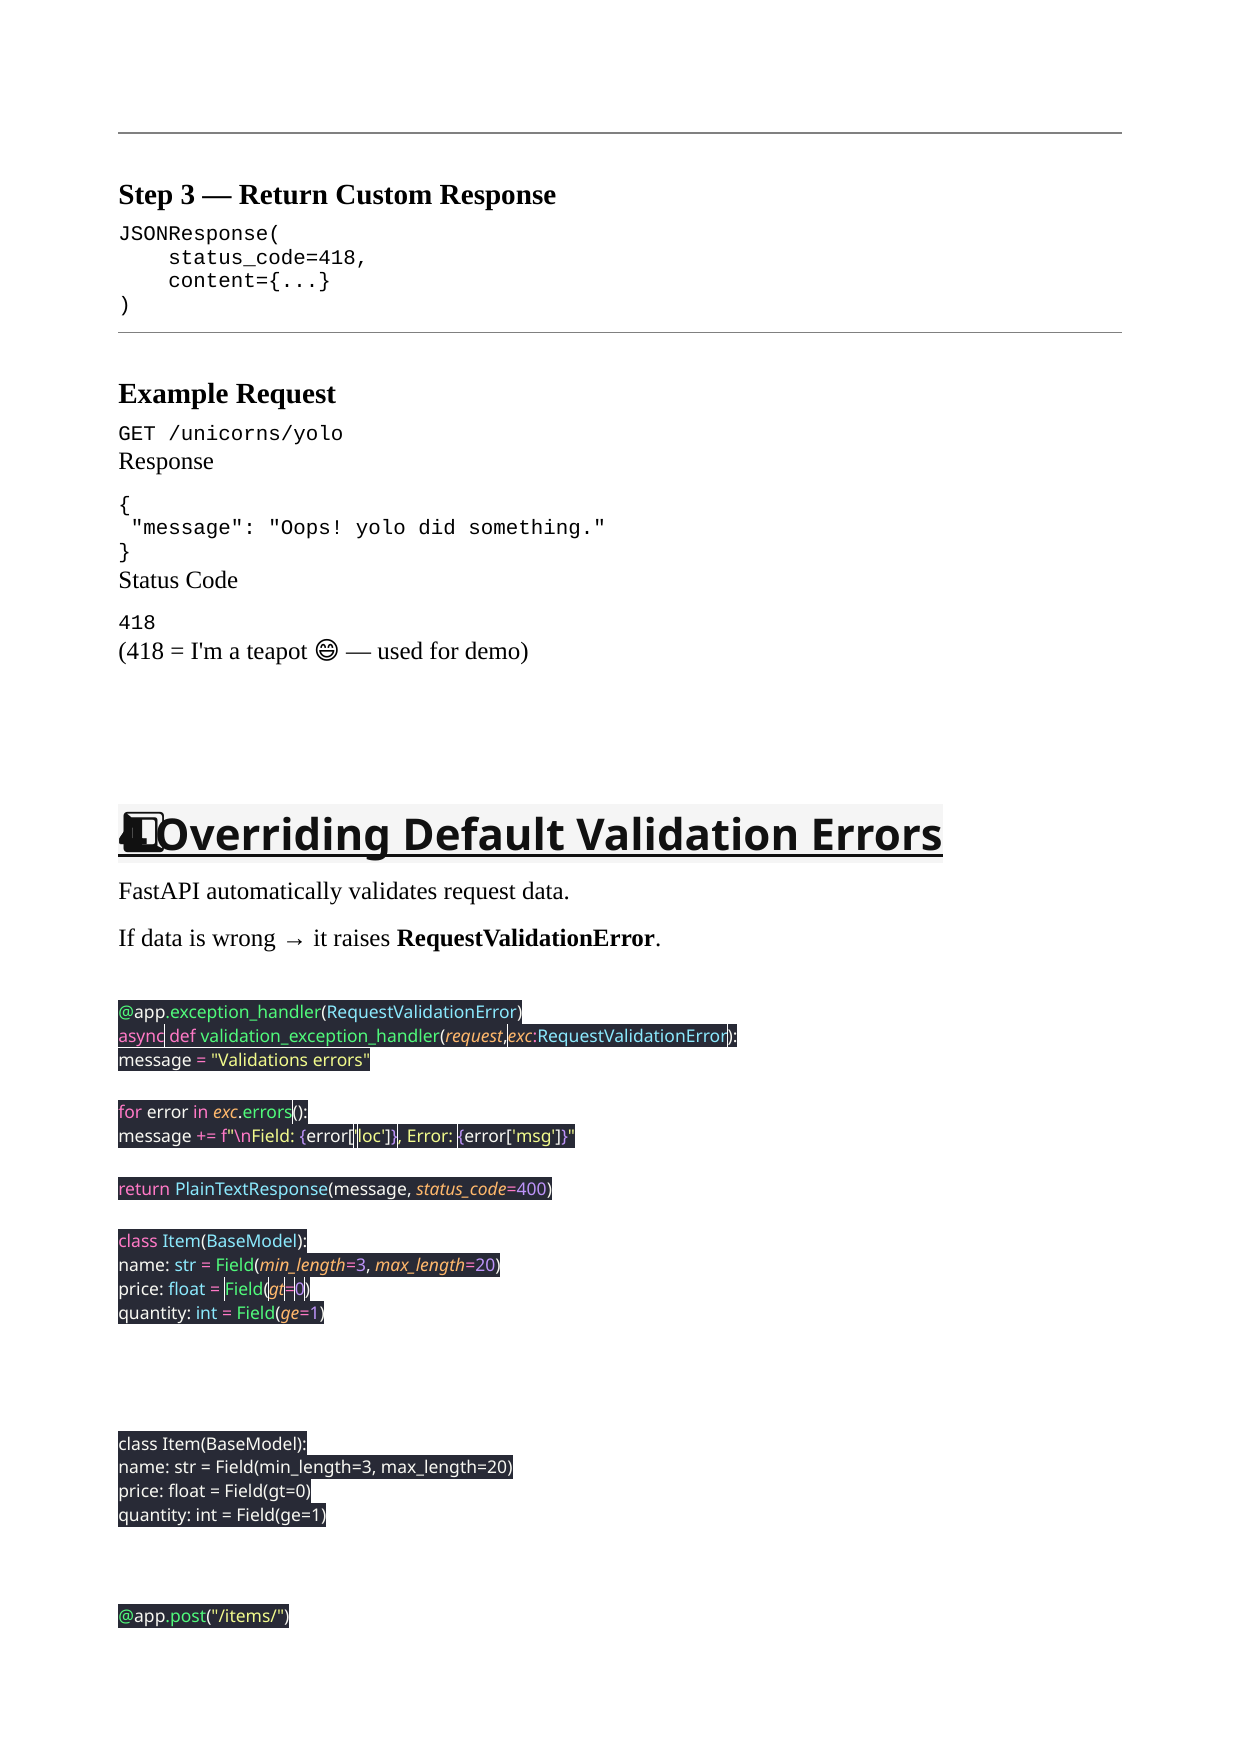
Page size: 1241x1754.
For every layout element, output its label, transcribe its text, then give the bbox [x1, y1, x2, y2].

text @app.exception_handler(RequestValidationError) [118, 1000, 1122, 1024]
text Response [118, 446, 1122, 475]
text return PlainTextResponse(message, status_code=400) [118, 1177, 1122, 1200]
text } [118, 541, 1122, 565]
text for error in exc.errors(): [118, 1100, 1122, 1124]
text message += f"\nField: {error['loc']}, Error: {error['msg']}" [118, 1124, 1122, 1148]
text "message": "Oops! yolo did something." [118, 517, 1122, 541]
text Status Code [118, 565, 1122, 593]
text If data is wrong → it raises RequestValidationError. [118, 923, 1122, 952]
text @app.post("/items/") [118, 1604, 1122, 1628]
text content={...} [118, 270, 1122, 294]
text async def validation_exception_handler(request,exc:RequestValidationError): [118, 1024, 1122, 1047]
subtitle Step 3 — Return Custom Response [118, 177, 1122, 211]
text GET /unicorns/yolo [118, 422, 1122, 446]
text 418 [118, 612, 1122, 636]
text name: str = Field(min_length=3, max_length=20) [118, 1253, 1122, 1277]
text FastAPI automatically validates request data. [118, 876, 1122, 904]
subtitle 4️⃣ Overriding Default Validation Errors [118, 804, 1122, 863]
text class Item(BaseModel): [118, 1229, 1122, 1253]
text status_code=418, [118, 247, 1122, 270]
text { [118, 494, 1122, 517]
text class Item(BaseModel): name: str = Field(min_length=3, max_length=20) price: float = Field(gt=0) quantity: int = Field(ge=1) [118, 1431, 1122, 1574]
text message = "Validations errors" [118, 1047, 1122, 1071]
text (418 = I'm a teapot 😄 — used for demo) [118, 636, 1122, 665]
text JSONResponse( [118, 223, 1122, 247]
text ) [118, 294, 1122, 318]
text price: float = Field(gt=0) [118, 1277, 1122, 1301]
text quantity: int = Field(ge=1) [118, 1301, 1122, 1324]
subtitle Example Request [118, 376, 1122, 410]
